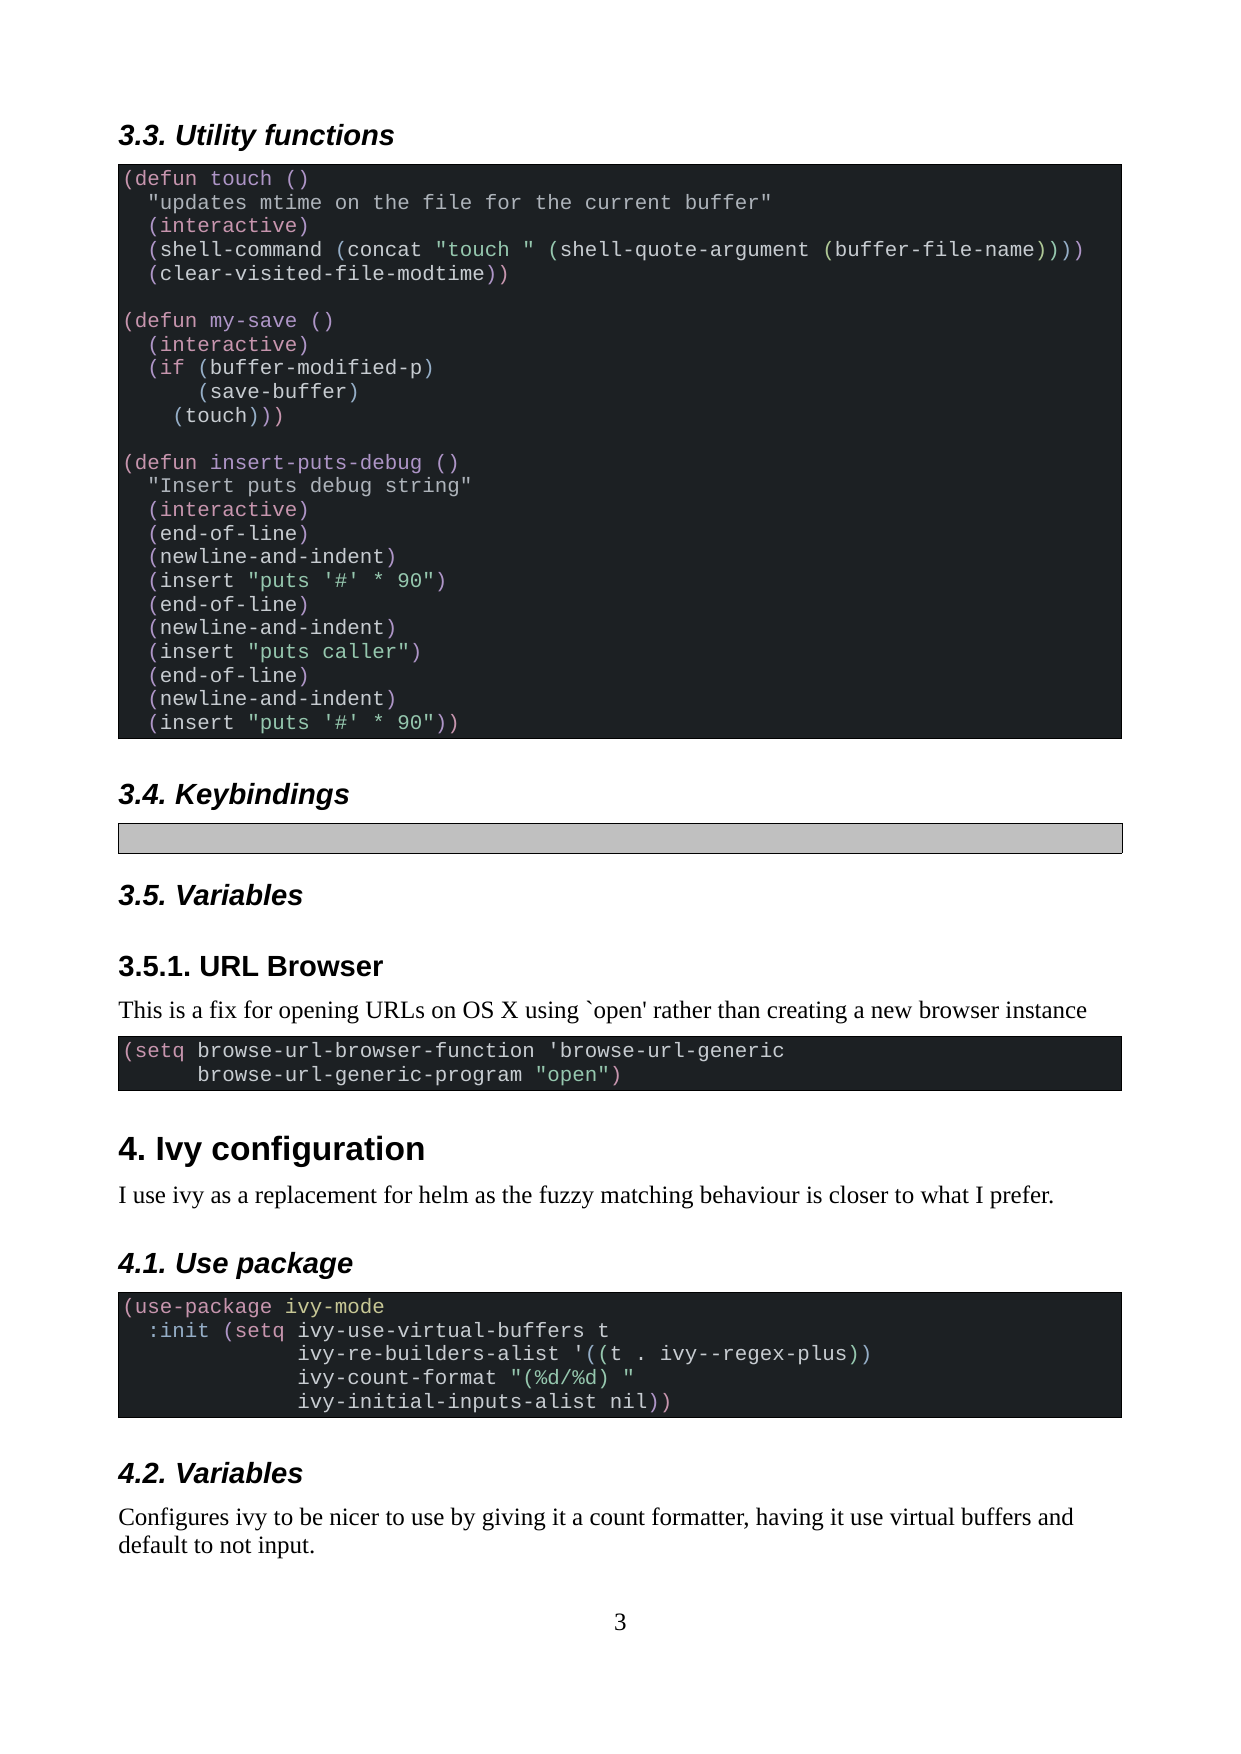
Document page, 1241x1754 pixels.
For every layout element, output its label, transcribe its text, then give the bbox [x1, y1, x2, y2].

text (end-of-line) [119, 519, 1121, 542]
subtitle Keybindings [118, 777, 1122, 811]
subtitle Variables [118, 1456, 1122, 1489]
text (interactive) [119, 330, 1121, 353]
subtitle Use package [118, 1246, 1122, 1279]
text (end-of-line) [119, 590, 1121, 613]
text ivy-count-format "(%d/%d) " [119, 1363, 1121, 1387]
text (insert "puts '#' * 90") [119, 566, 1121, 590]
text (touch))) [119, 401, 1121, 424]
text (insert "puts caller") [119, 637, 1121, 661]
text (defun touch () [119, 165, 1121, 188]
subtitle Ivy configuration [118, 1129, 1122, 1167]
text :init (setq ivy-use-virtual-buffers t [119, 1316, 1121, 1339]
text (use-package ivy-mode [119, 1293, 1121, 1316]
text ivy-re-builders-alist '((t . ivy--regex-plus)) [119, 1339, 1121, 1363]
text browse-url-generic-program "open") [119, 1060, 1121, 1090]
text (clear-visited-file-modtime)) [119, 259, 1121, 282]
text (defun insert-puts-debug () [119, 448, 1121, 472]
text I use ivy as a replacement for helm as the fuzzy matching behaviour is closer to what I prefer. [118, 1180, 1122, 1208]
text This is a fix for opening URLs on OS X using `open' rather than creating a new browser instance [118, 995, 1122, 1023]
text "updates mtime on the file for the current buffer" [119, 188, 1121, 211]
text ivy-initial-inputs-alist nil)) [119, 1387, 1121, 1417]
subtitle Variables [118, 878, 1122, 911]
text Configures ivy to be nicer to use by giving it a count formatter, having it use virtual buffers and default to not input. [118, 1502, 1122, 1559]
text (newline-and-indent) [119, 684, 1121, 708]
subtitle Utility functions [118, 118, 1122, 152]
text (end-of-line) [119, 661, 1121, 684]
text (interactive) [119, 211, 1121, 235]
text (newline-and-indent) [119, 613, 1121, 637]
subtitle URL Browser [118, 949, 1122, 982]
text (insert "puts '#' * 90")) [119, 708, 1121, 738]
text (newline-and-indent) [119, 542, 1121, 566]
text (setq browse-url-browser-function 'browse-url-generic [119, 1037, 1121, 1060]
text (defun my-save () [119, 306, 1121, 330]
text "Insert puts debug string" [119, 472, 1121, 495]
text (if (buffer-modified-p) [119, 353, 1121, 377]
text (shell-command (concat "touch " (shell-quote-argument (buffer-file-name)))) [119, 235, 1121, 259]
text (interactive) [119, 495, 1121, 519]
text (save-buffer) [119, 377, 1121, 401]
